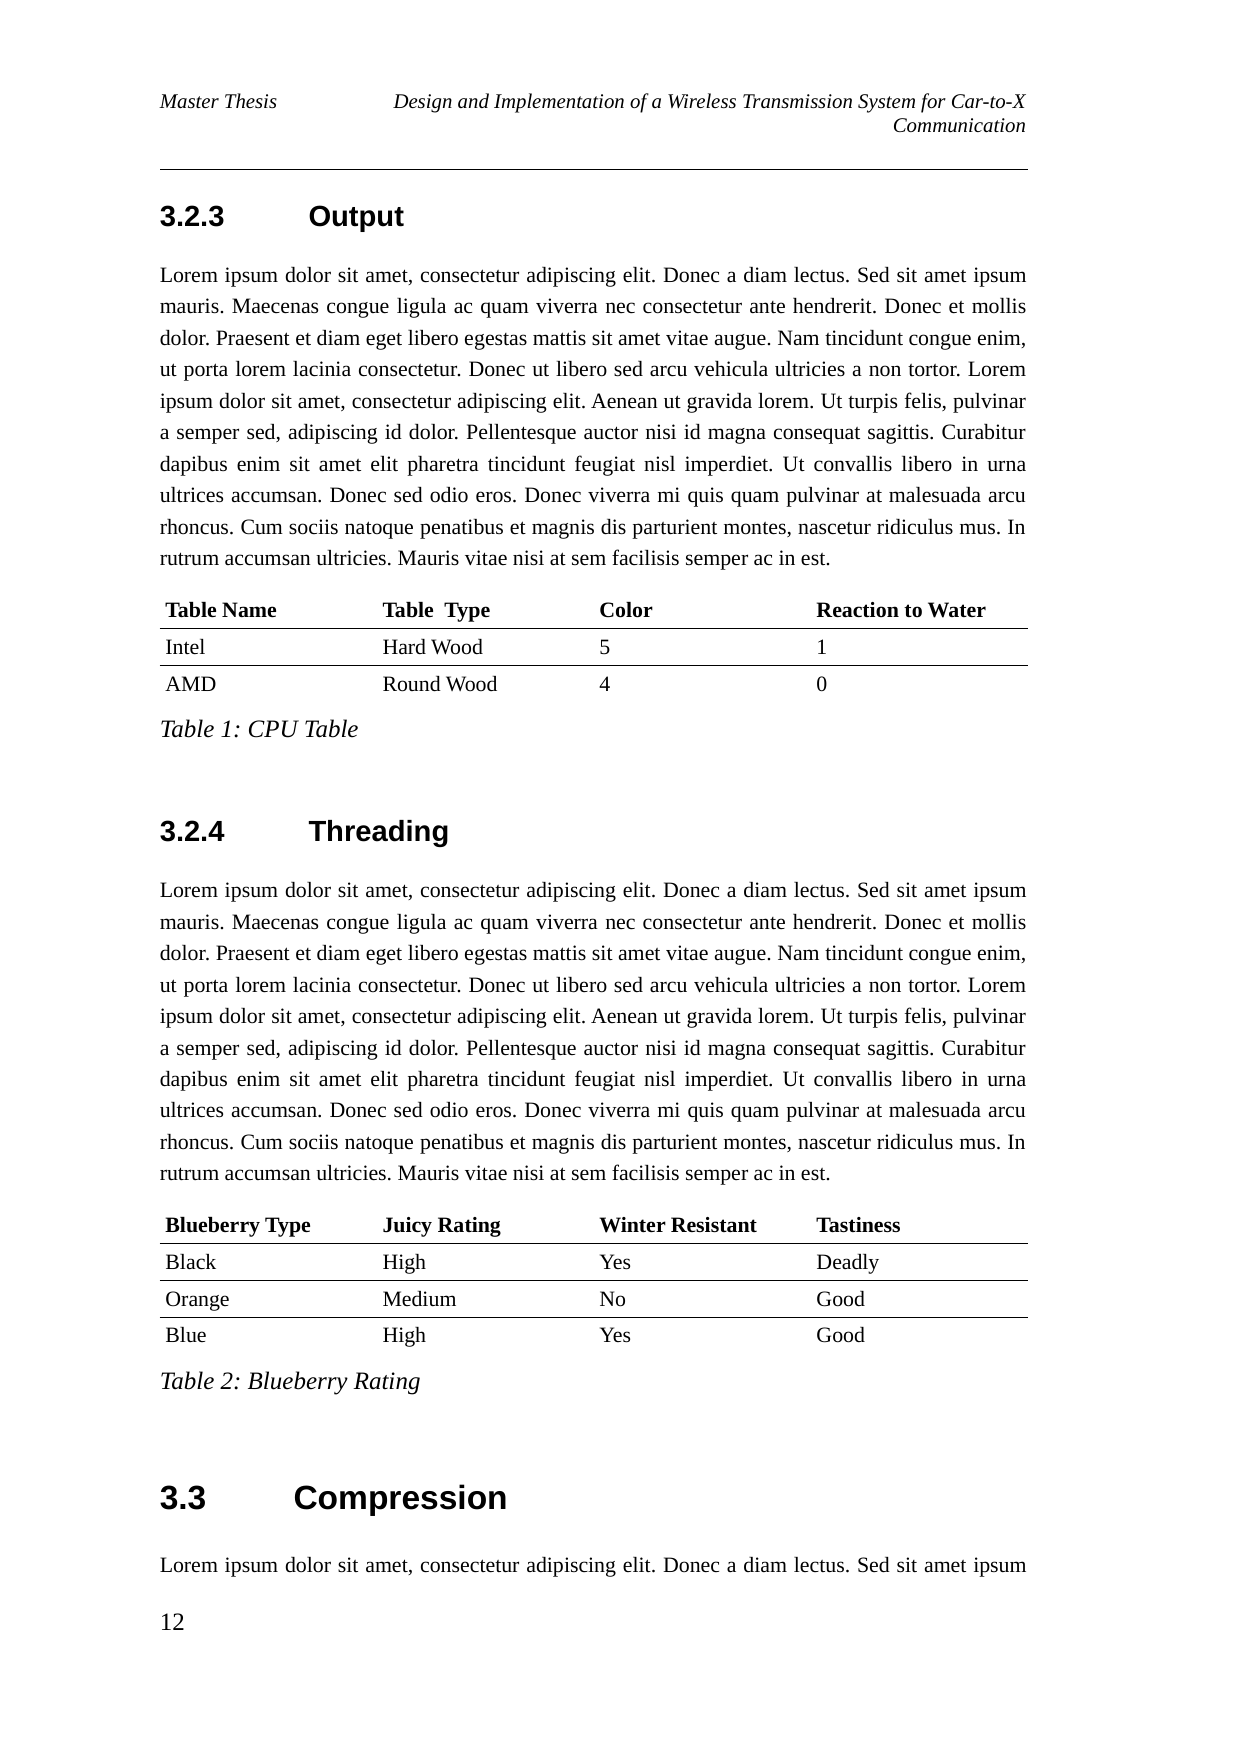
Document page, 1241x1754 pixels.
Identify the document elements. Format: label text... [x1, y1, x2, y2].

subtitle Threading [159, 814, 1028, 848]
table_header Tastiness [811, 1206, 1028, 1243]
table_cell No [594, 1281, 811, 1317]
subtitle Compression [159, 1478, 1028, 1517]
table_cell Blue [160, 1318, 376, 1353]
table_header Reaction to Water [811, 591, 1028, 628]
subtitle Output [159, 199, 1028, 233]
table_cell Deadly [811, 1244, 1028, 1280]
table_cell 5 [594, 629, 811, 665]
text Table 2: Blueberry Rating [159, 1366, 1028, 1395]
table_cell Intel [160, 629, 376, 665]
table_cell Good [811, 1318, 1028, 1353]
table_header Table Name [160, 591, 376, 628]
table_cell Black [160, 1244, 376, 1280]
text Table 1: CPU Table [159, 714, 1028, 743]
table_cell Round Wood [376, 666, 593, 701]
table_header Winter Resistant [594, 1206, 811, 1243]
table_cell 4 [594, 666, 811, 701]
text Lorem ipsum dolor sit amet, consectetur adipiscing elit. Donec a diam lectus. Sed sit amet ipsum mauris. Maecenas congue ligula ac quam viverra nec consectetur ante hendrerit. Donec et mollis dolor. Praesent et diam eget libero egestas mattis sit amet vitae augue. Nam tincidunt congue enim, ut porta lorem lacinia consectetur. Donec ut libero sed arcu vehicula ultricies a non tortor. Lorem ipsum dolor sit amet, consectetur adipiscing elit. Aenean ut gravida lorem. Ut turpis felis, pulvinar a semper sed, adipiscing id dolor. Pellentesque auctor nisi id magna consequat sagittis. Curabitur dapibus enim sit amet elit pharetra tincidunt feugiat nisl imperdiet. Ut convallis libero in urna ultrices accumsan. Donec sed odio eros. Donec viverra mi quis quam pulvinar at malesuada arcu rhoncus. Cum sociis natoque penatibus et magnis dis parturient montes, nascetur ridiculus mus. In rutrum accumsan ultricies. Mauris vitae nisi at sem facilisis semper ac in est. [159, 262, 1028, 570]
table_cell Orange [160, 1281, 376, 1317]
table_cell 1 [811, 629, 1028, 665]
table_header Color [594, 591, 811, 628]
table_cell High [376, 1318, 593, 1353]
table_cell 0 [811, 666, 1028, 701]
table_cell Hard Wood [376, 629, 593, 665]
table_cell Good [811, 1281, 1028, 1317]
table_header Juicy Rating [376, 1206, 593, 1243]
table_header Blueberry Type [160, 1206, 376, 1243]
text Lorem ipsum dolor sit amet, consectetur adipiscing elit. Donec a diam lectus. Sed sit amet ipsum mauris. Maecenas congue ligula ac quam viverra nec consectetur ante hendrerit. Donec et mollis dolor. Praesent et diam eget libero egestas mattis sit amet vitae augue. Nam tincidunt congue enim, ut porta lorem lacinia consectetur. Donec ut libero sed arcu vehicula ultricies a non tortor. Lorem ipsum dolor sit amet, consectetur adipiscing elit. Aenean ut gravida lorem. Ut turpis felis, pulvinar a semper sed, adipiscing id dolor. Pellentesque auctor nisi id magna consequat sagittis. Curabitur dapibus enim sit amet elit pharetra tincidunt feugiat nisl imperdiet. Ut convallis libero in urna ultrices accumsan. Donec sed odio eros. Donec viverra mi quis quam pulvinar at malesuada arcu rhoncus. Cum sociis natoque penatibus et magnis dis parturient montes, nascetur ridiculus mus. In rutrum accumsan ultricies. Mauris vitae nisi at sem facilisis semper ac in est. [159, 877, 1028, 1186]
table_cell Medium [376, 1281, 593, 1317]
table_cell AMD [160, 666, 376, 701]
table_cell High [376, 1244, 593, 1280]
table_header Table Type [376, 591, 593, 628]
table_cell Yes [594, 1318, 811, 1353]
table_cell Yes [594, 1244, 811, 1280]
text Lorem ipsum dolor sit amet, consectetur adipiscing elit. Donec a diam lectus. Sed sit amet ipsum [159, 1552, 1028, 1577]
